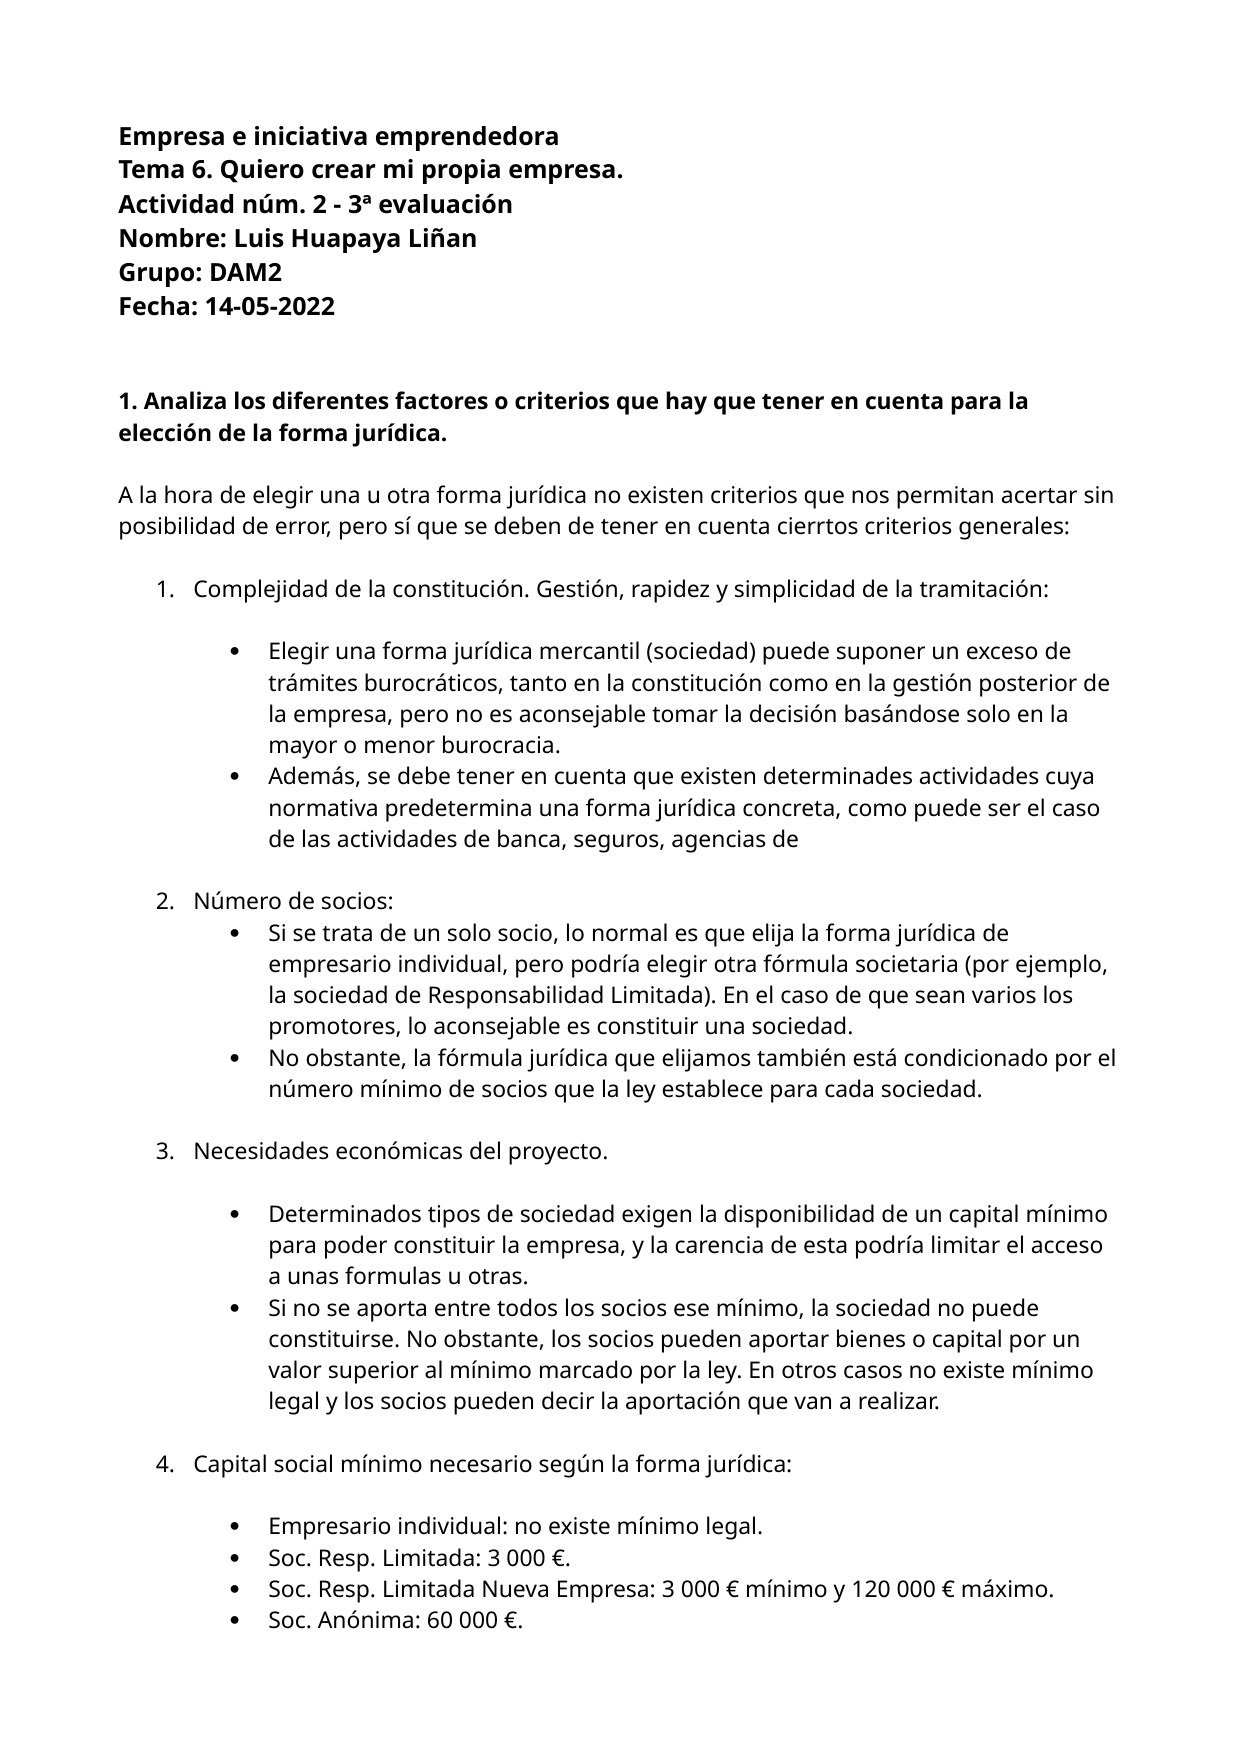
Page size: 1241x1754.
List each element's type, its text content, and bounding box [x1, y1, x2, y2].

text Tema 6. Quiero crear mi propia empresa. [118, 152, 1122, 186]
list Soc. Anónima: 60 000 €. [231, 1604, 1122, 1635]
text Nombre: Luis Huapaya Liñan [118, 220, 1122, 254]
list Complejidad de la constitución. Gestión, rapidez y simplicidad de la tramitación: [156, 573, 1122, 604]
list Soc. Resp. Limitada: 3 000 €. [231, 1542, 1122, 1573]
text Fecha: 14-05-2022 [118, 288, 1122, 322]
list Además, se debe tener en cuenta que existen determinades actividades cuya normativa predetermina una forma jurídica concreta, como puede ser el caso de las actividades de banca, seguros, agencias de [231, 760, 1122, 854]
text Empresa e iniciativa emprendedora [118, 118, 1122, 152]
list Número de socios: [156, 885, 1122, 917]
list Elegir una forma jurídica mercantil (sociedad) puede suponer un exceso de trámites burocráticos, tanto en la constitución como en la gestión posterior de la empresa, pero no es aconsejable tomar la decisión basándose solo en la mayor o menor burocracia. [231, 635, 1122, 760]
list Si no se aporta entre todos los socios ese mínimo, la sociedad no puede constituirse. No obstante, los socios pueden aportar bienes o capital por un valor superior al mínimo marcado por la ley. En otros casos no existe mínimo legal y los socios pueden decir la aportación que van a realizar. [231, 1292, 1122, 1417]
text 1. Analiza los diferentes factores o criterios que hay que tener en cuenta para la elección de la forma jurídica. [118, 385, 1122, 448]
list Necesidades económicas del proyecto. [156, 1135, 1122, 1167]
list Soc. Resp. Limitada Nueva Empresa: 3 000 € mínimo y 120 000 € máximo. [231, 1573, 1122, 1604]
text A la hora de elegir una u otra forma jurídica no existen criterios que nos permitan acertar sin posibilidad de error, pero sí que se deben de tener en cuenta cierrtos criterios generales: [118, 479, 1122, 542]
list Empresario individual: no existe mínimo legal. [231, 1510, 1122, 1542]
text Grupo: DAM2 [118, 254, 1122, 288]
text Actividad núm. 2 - 3ª evaluación [118, 186, 1122, 220]
list Determinados tipos de sociedad exigen la disponibilidad de un capital mínimo para poder constituir la empresa, y la carencia de esta podría limitar el acceso a unas formulas u otras. [231, 1198, 1122, 1292]
list Capital social mínimo necesario según la forma jurídica: [156, 1448, 1122, 1479]
list Si se trata de un solo socio, lo normal es que elija la forma jurídica de empresario individual, pero podría elegir otra fórmula societaria (por ejemplo, la sociedad de Responsabilidad Limitada). En el caso de que sean varios los promotores, lo aconsejable es constituir una sociedad. [231, 917, 1122, 1042]
list No obstante, la fórmula jurídica que elijamos también está condicionado por el número mínimo de socios que la ley establece para cada sociedad. [231, 1042, 1122, 1104]
